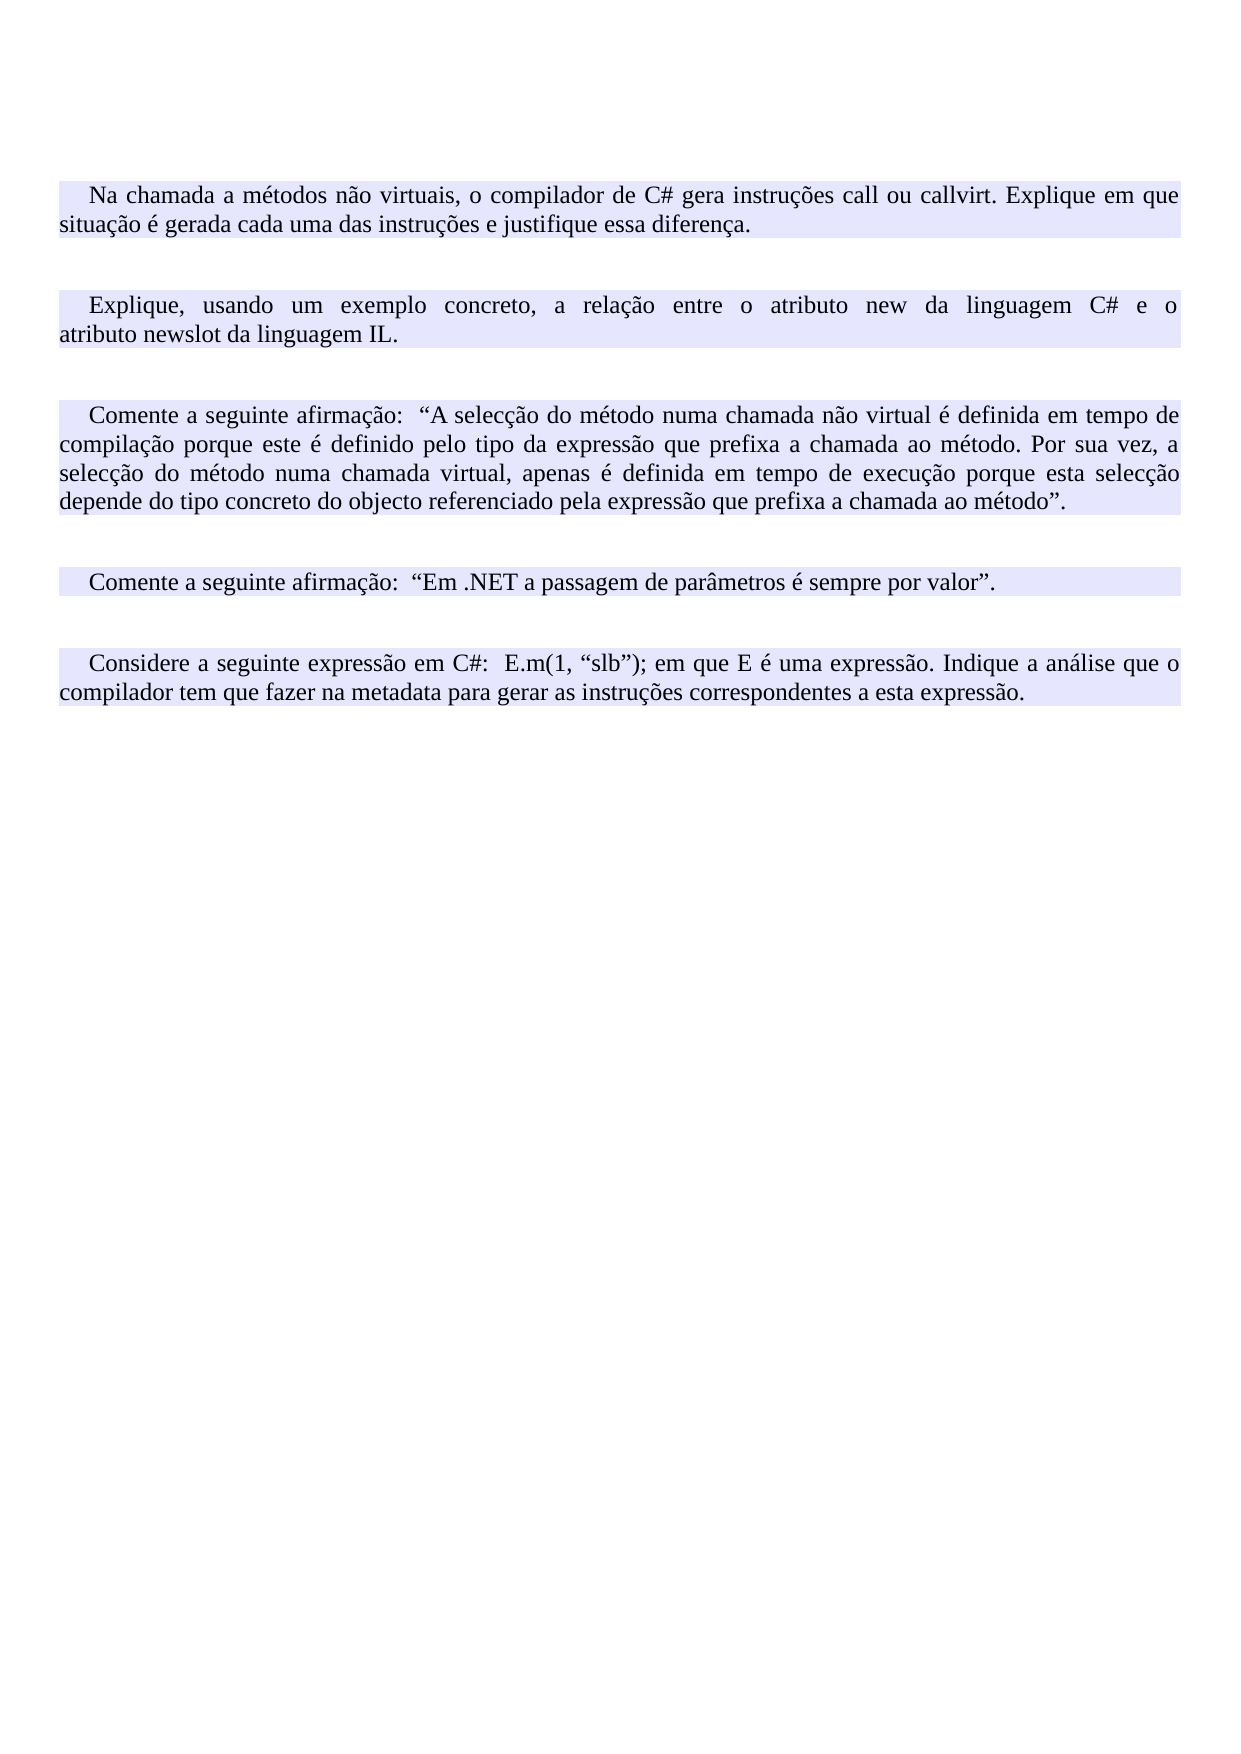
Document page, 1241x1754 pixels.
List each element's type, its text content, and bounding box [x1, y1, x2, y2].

text Comente a seguinte afirmação: “Em .NET a passagem de parâmetros é sempre por valor”. [59, 567, 1181, 596]
text Na chamada a métodos não virtuais, o compilador de C# gera instruções call ou callvirt. Explique em que situação é gerada cada uma das instruções e justifique essa diferença. [59, 181, 1181, 238]
text Considere a seguinte expressão em C#: E.m(1, “slb”); em que E é uma expressão. Indique a análise que o compilador tem que fazer na metadata para gerar as instruções correspondentes a esta expressão. [59, 648, 1181, 706]
text Comente a seguinte afirmação: “A selecção do método numa chamada não virtual é definida em tempo de compilação porque este é definido pelo tipo da expressão que prefixa a chamada ao método. Por sua vez, a selecção do método numa chamada virtual, apenas é definida em tempo de execução porque esta selecção depende do tipo concreto do objecto referenciado pela expressão que prefixa a chamada ao método”. [59, 400, 1181, 515]
text Explique, usando um exemplo concreto, a relação entre o atributo new da linguagem C# e o atributo newslot da linguagem IL. [59, 290, 1181, 348]
